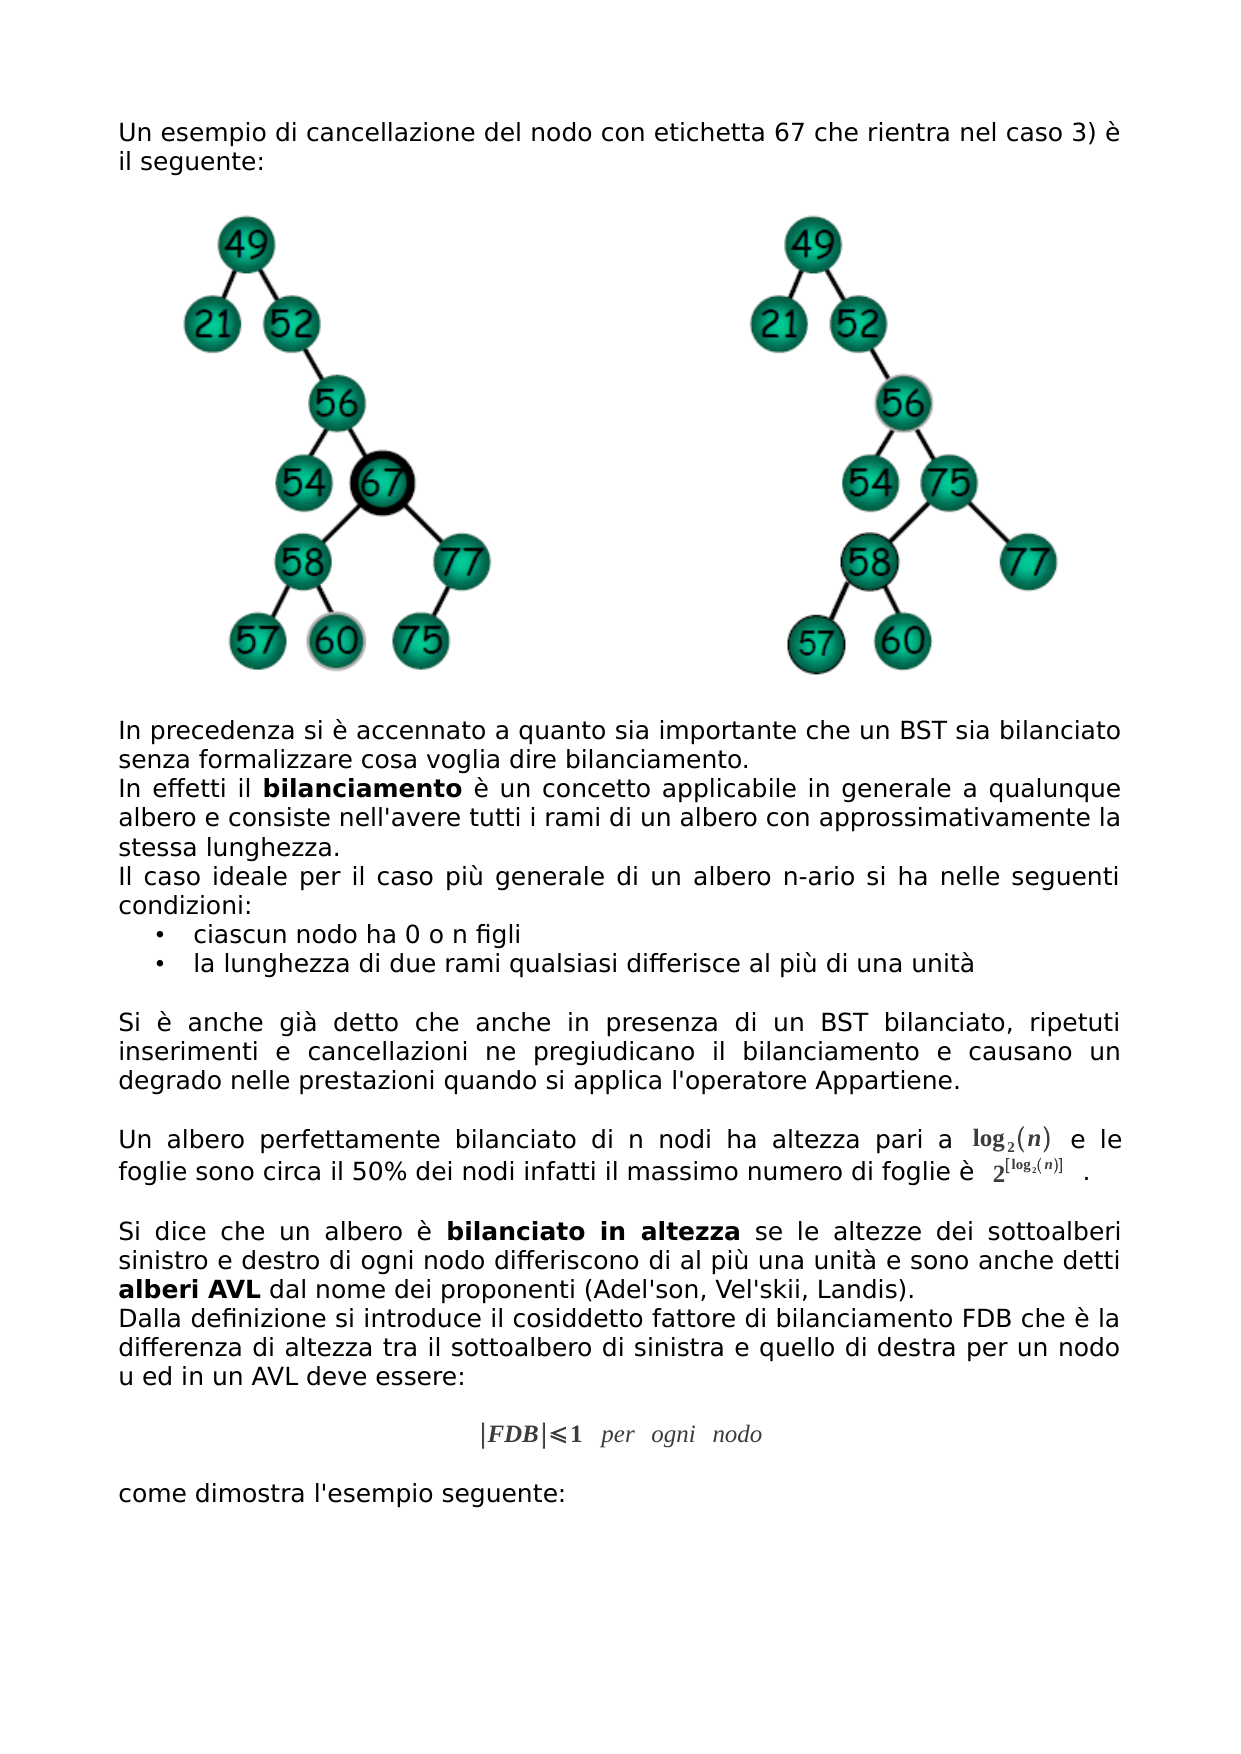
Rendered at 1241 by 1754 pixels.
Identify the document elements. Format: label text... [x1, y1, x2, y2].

text Il caso ideale per il caso più generale di un albero n-ario si ha nelle seguenti condizioni: [118, 862, 1122, 920]
text come dimostra l'esempio seguente: [118, 1479, 1122, 1508]
list ciascun nodo ha 0 o n figli [156, 920, 1122, 949]
list la lunghezza di due rami qualsiasi differisce al più di una unità [156, 949, 1122, 979]
picture [168, 205, 1072, 687]
text Un albero perfettamente bilanciato di n nodi ha altezza pari ae le foglie sono circa il 50% dei nodi infatti il massimo numero di foglie è. [118, 1124, 1122, 1187]
text Si dice che un albero è bilanciato in altezza se le altezze dei sottoalberi sinistro e destro di ogni nodo differiscono di al più una unità e sono anche detti alberi AVL dal nome dei proponenti (Adel'son, Vel'skii, Landis). [118, 1217, 1122, 1304]
text Si è anche già detto che anche in presenza di un BST bilanciato, ripetuti inserimenti e cancellazioni ne pregiudicano il bilanciamento e causano un degrado nelle prestazioni quando si applica l'operatore Appartiene. [118, 1008, 1122, 1095]
text In precedenza si è accennato a quanto sia importante che un BST sia bilanciato senza formalizzare cosa voglia dire bilanciamento. [118, 716, 1122, 774]
text In effetti il bilanciamento è un concetto applicabile in generale a qualunque albero e consiste nell'avere tutti i rami di un albero con approssimativamente la stessa lunghezza. [118, 774, 1122, 862]
text Dalla definizione si introduce il cosiddetto fattore di bilanciamento FDB che è la differenza di altezza tra il sottoalbero di sinistra e quello di destra per un nodo u ed in un AVL deve essere: [118, 1304, 1122, 1392]
text Un esempio di cancellazione del nodo con etichetta 67 che rientra nel caso 3) è il seguente: [118, 118, 1122, 176]
